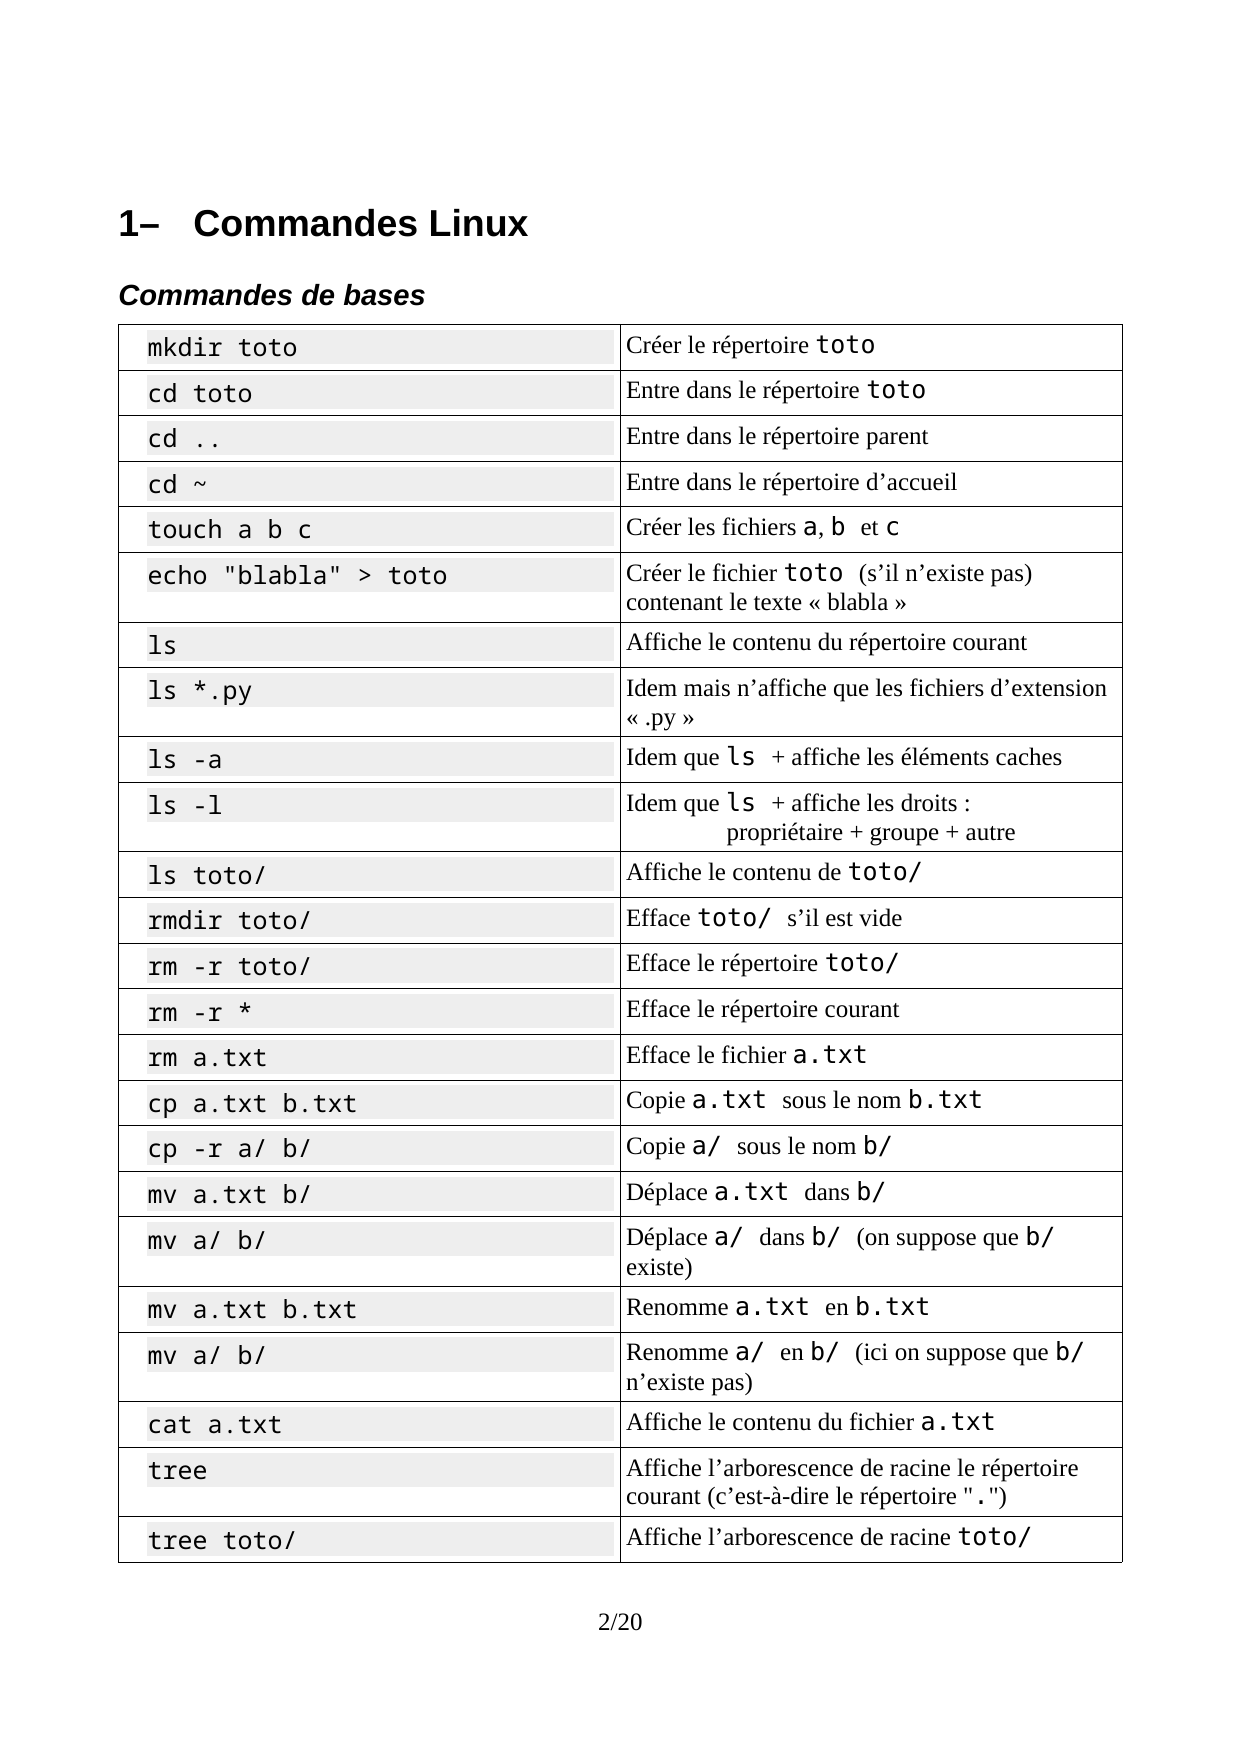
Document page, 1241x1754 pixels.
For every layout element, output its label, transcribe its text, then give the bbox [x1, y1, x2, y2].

table_cell Idem mais n’affiche que les fichiers d’extension « .py » [621, 668, 1122, 736]
table_cell mv a.txt b.txt [119, 1287, 620, 1332]
table_header mkdir toto [119, 325, 620, 369]
table_cell ls [119, 623, 620, 667]
table_cell Affiche le contenu du répertoire courant [621, 623, 1122, 667]
subtitle Commandes de bases [118, 278, 1122, 311]
table_cell Efface le répertoire courant [621, 989, 1122, 1034]
table_cell cd .. [119, 416, 620, 461]
table_cell Affiche l’arborescence de racine le répertoire courant (c’est-à-dire le répertoire ".") [621, 1448, 1122, 1516]
table_header Créer le répertoire toto [621, 325, 1122, 369]
table_cell rm a.txt [119, 1035, 620, 1079]
table_cell Déplace a.txt dans b/ [621, 1172, 1122, 1216]
table_cell mv a/ b/ [119, 1333, 620, 1401]
table_cell tree toto/ [119, 1517, 620, 1562]
table_cell Idem que ls + affiche les droits : propriétaire + groupe + autre [621, 783, 1122, 851]
table_cell Efface le fichier a.txt [621, 1035, 1122, 1079]
table_cell Affiche le contenu de toto/ [621, 852, 1122, 897]
table_cell cat a.txt [119, 1402, 620, 1447]
table_cell Entre dans le répertoire d’accueil [621, 462, 1122, 506]
table_cell Copie a/ sous le nom b/ [621, 1126, 1122, 1171]
table_cell Efface le répertoire toto/ [621, 944, 1122, 988]
table_cell rmdir toto/ [119, 898, 620, 943]
table_cell mv a.txt b/ [119, 1172, 620, 1216]
table_cell Renomme a.txt en b.txt [621, 1287, 1122, 1332]
table_cell cp -r a/ b/ [119, 1126, 620, 1171]
table_cell Renomme a/ en b/ (ici on suppose que b/ n’existe pas) [621, 1333, 1122, 1401]
table_cell cd ~ [119, 462, 620, 506]
table_cell echo "blabla" > toto [119, 553, 620, 622]
table_cell cd toto [119, 371, 620, 415]
table_cell Copie a.txt sous le nom b.txt [621, 1081, 1122, 1125]
table_cell Créer les fichiers a, b et c [621, 507, 1122, 552]
table_cell Créer le fichier toto (s’il n’existe pas) contenant le texte « blabla » [621, 553, 1122, 622]
table_cell Idem que ls + affiche les éléments caches [621, 737, 1122, 782]
table_cell cp a.txt b.txt [119, 1081, 620, 1125]
table_cell mv a/ b/ [119, 1217, 620, 1286]
table_cell Déplace a/ dans b/ (on suppose que b/ existe) [621, 1217, 1122, 1286]
table_cell ls -a [119, 737, 620, 782]
table_cell rm -r toto/ [119, 944, 620, 988]
table_cell touch a b c [119, 507, 620, 552]
table_cell ls *.py [119, 668, 620, 736]
table_cell Affiche le contenu du fichier a.txt [621, 1402, 1122, 1447]
table_cell ls -l [119, 783, 620, 851]
table_cell ls toto/ [119, 852, 620, 897]
table_cell Entre dans le répertoire toto [621, 371, 1122, 415]
table_cell rm -r * [119, 989, 620, 1034]
table_cell Efface toto/ s’il est vide [621, 898, 1122, 943]
table_cell Affiche l’arborescence de racine toto/ [621, 1517, 1122, 1562]
table_cell Entre dans le répertoire parent [621, 416, 1122, 461]
table_cell tree [119, 1448, 620, 1516]
subtitle Commandes Linux [118, 201, 1122, 244]
